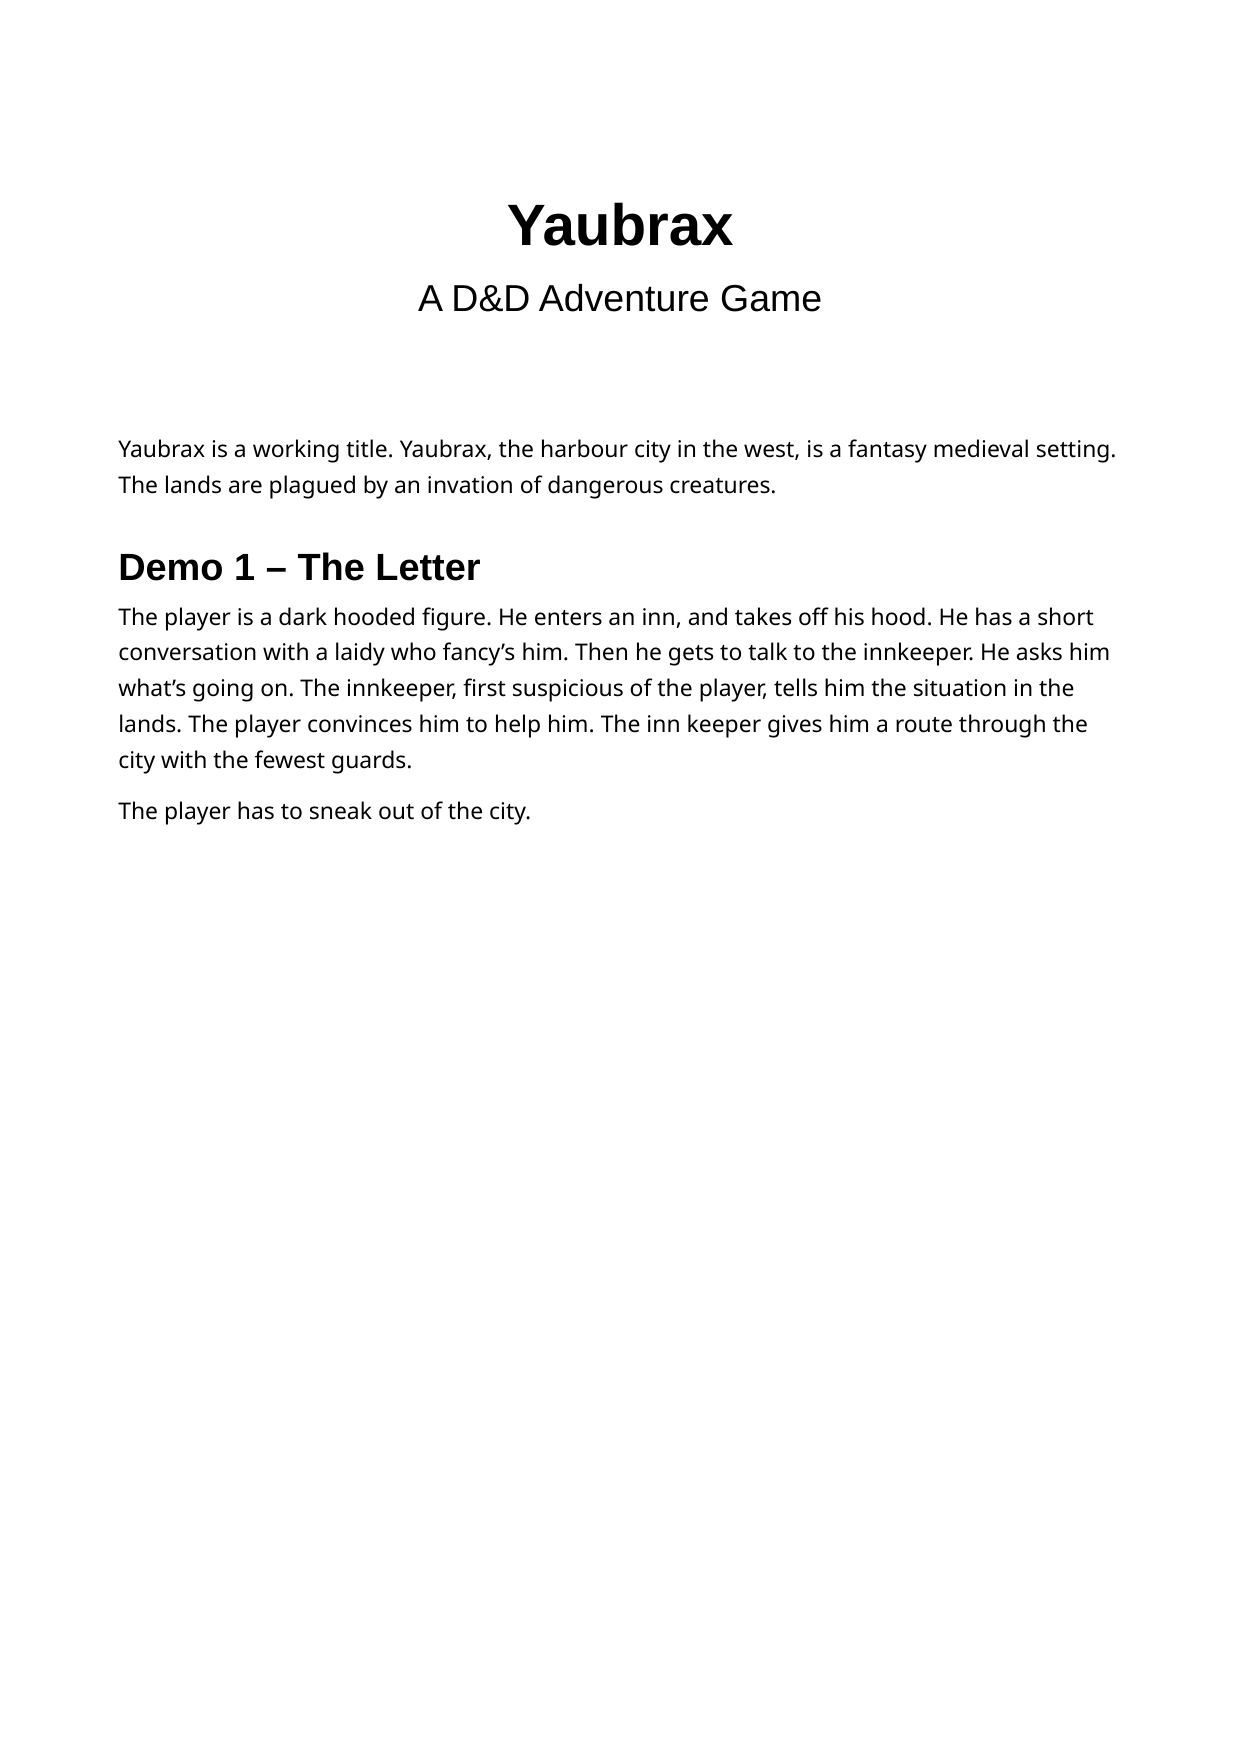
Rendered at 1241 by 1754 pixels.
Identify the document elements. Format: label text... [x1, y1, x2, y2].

subtitle A D&D Adventure Game [118, 276, 1122, 319]
text The player is a dark hooded figure. He enters an inn, and takes off his hood. He has a short conversation with a laidy who fancy’s him. Then he gets to talk to the innkeeper. He asks him what’s going on. The innkeeper, first suspicious of the player, tells him the situation in the lands. The player convinces him to help him. The inn keeper gives him a route through the city with the fewest guards. [118, 600, 1122, 775]
title Yaubrax [118, 190, 1122, 257]
text Yaubrax is a working title. Yaubrax, the harbour city in the west, is a fantasy medieval setting. The lands are plagued by an invation of dangerous creatures. [118, 433, 1122, 500]
text The player has to sneak out of the city. [118, 795, 1122, 826]
subtitle Demo 1 – The Letter [118, 544, 1122, 588]
